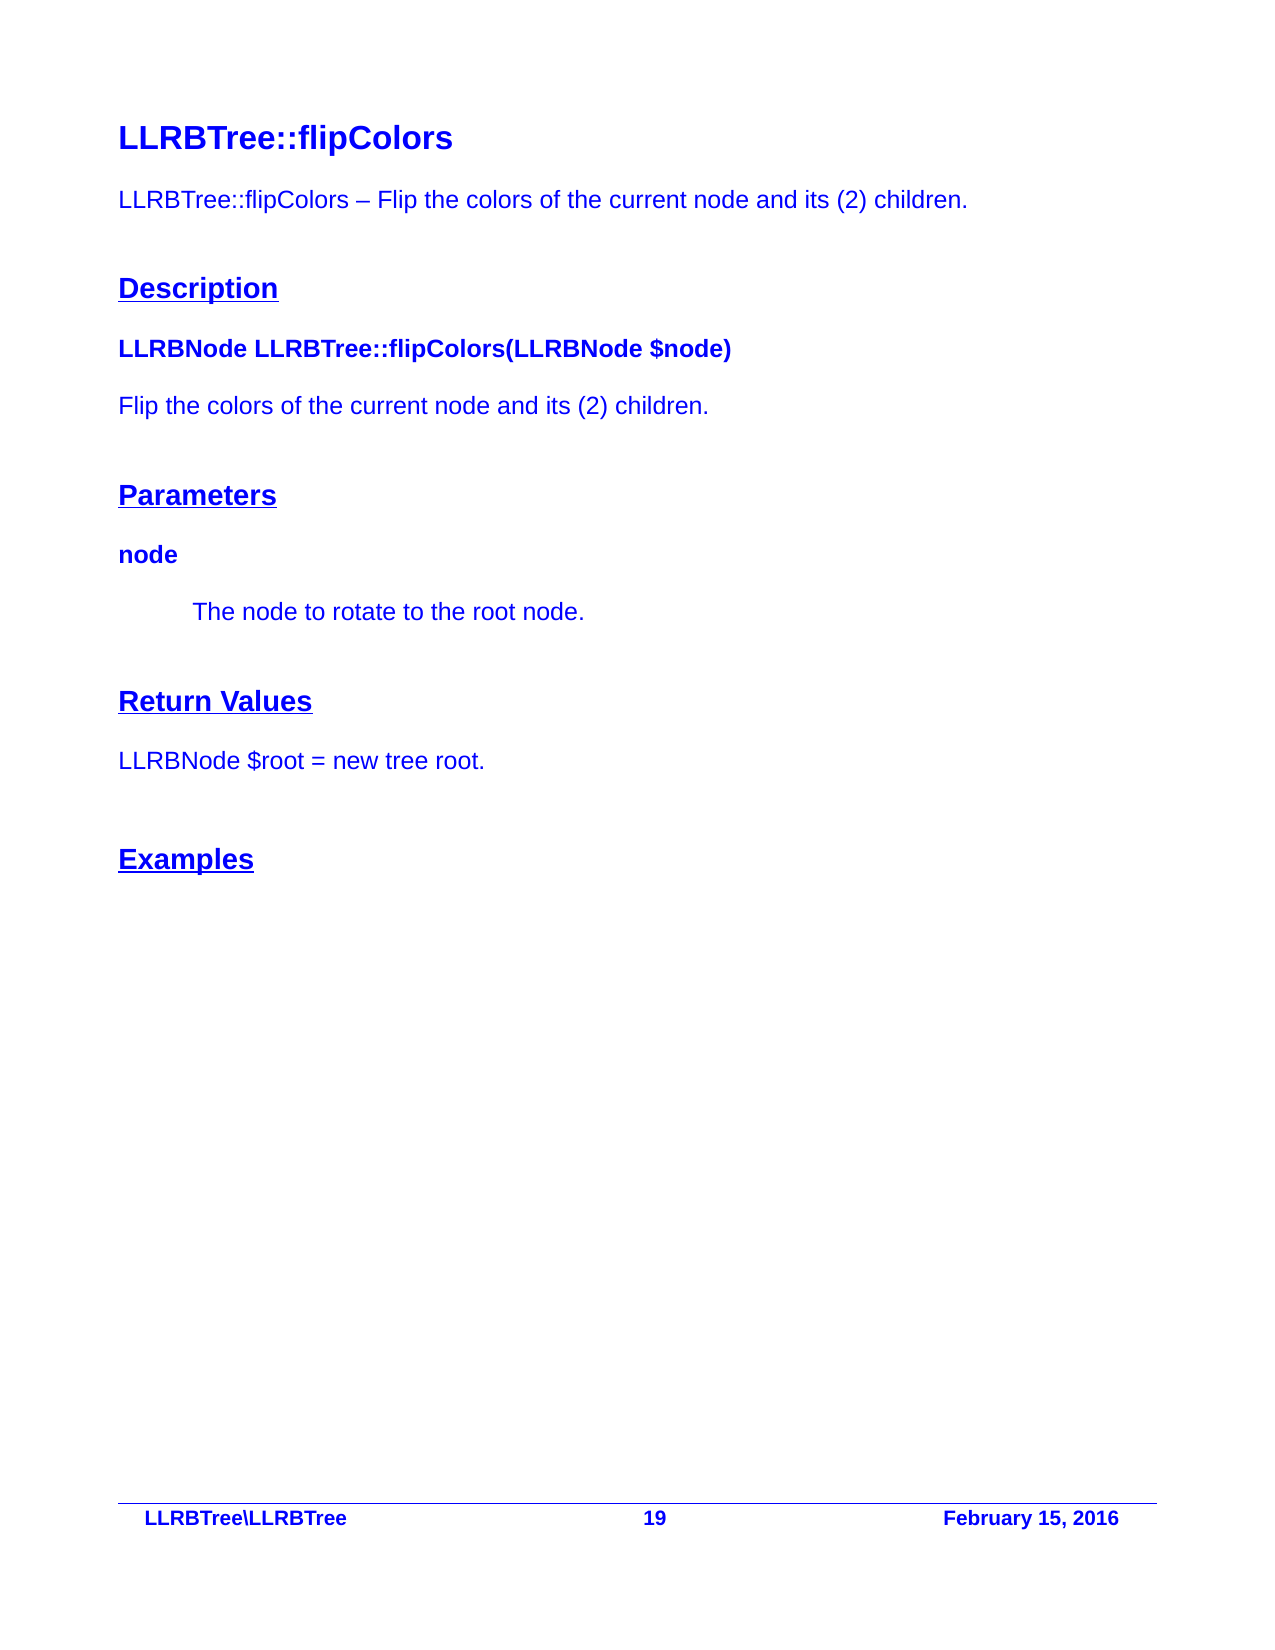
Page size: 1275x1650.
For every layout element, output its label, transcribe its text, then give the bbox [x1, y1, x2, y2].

title Return Values [118, 684, 1157, 717]
title node [118, 540, 1157, 569]
list LLRBNode LLRBTree::flipColors(LLRBNode $node) [118, 334, 1157, 363]
title Parameters [118, 478, 1157, 511]
title LLRBTree::flipColors [118, 118, 1157, 157]
title LLRBTree::flipColors – Flip the colors of the current node and its (2) children. [118, 185, 1157, 214]
subtitle Flip the colors of the current node and its (2) children. [118, 391, 1157, 420]
title LLRBNode $root = new tree root. [118, 746, 1157, 775]
title Examples [118, 842, 1157, 875]
text Description [118, 272, 1157, 305]
text The node to rotate to the root node. [192, 597, 1157, 626]
